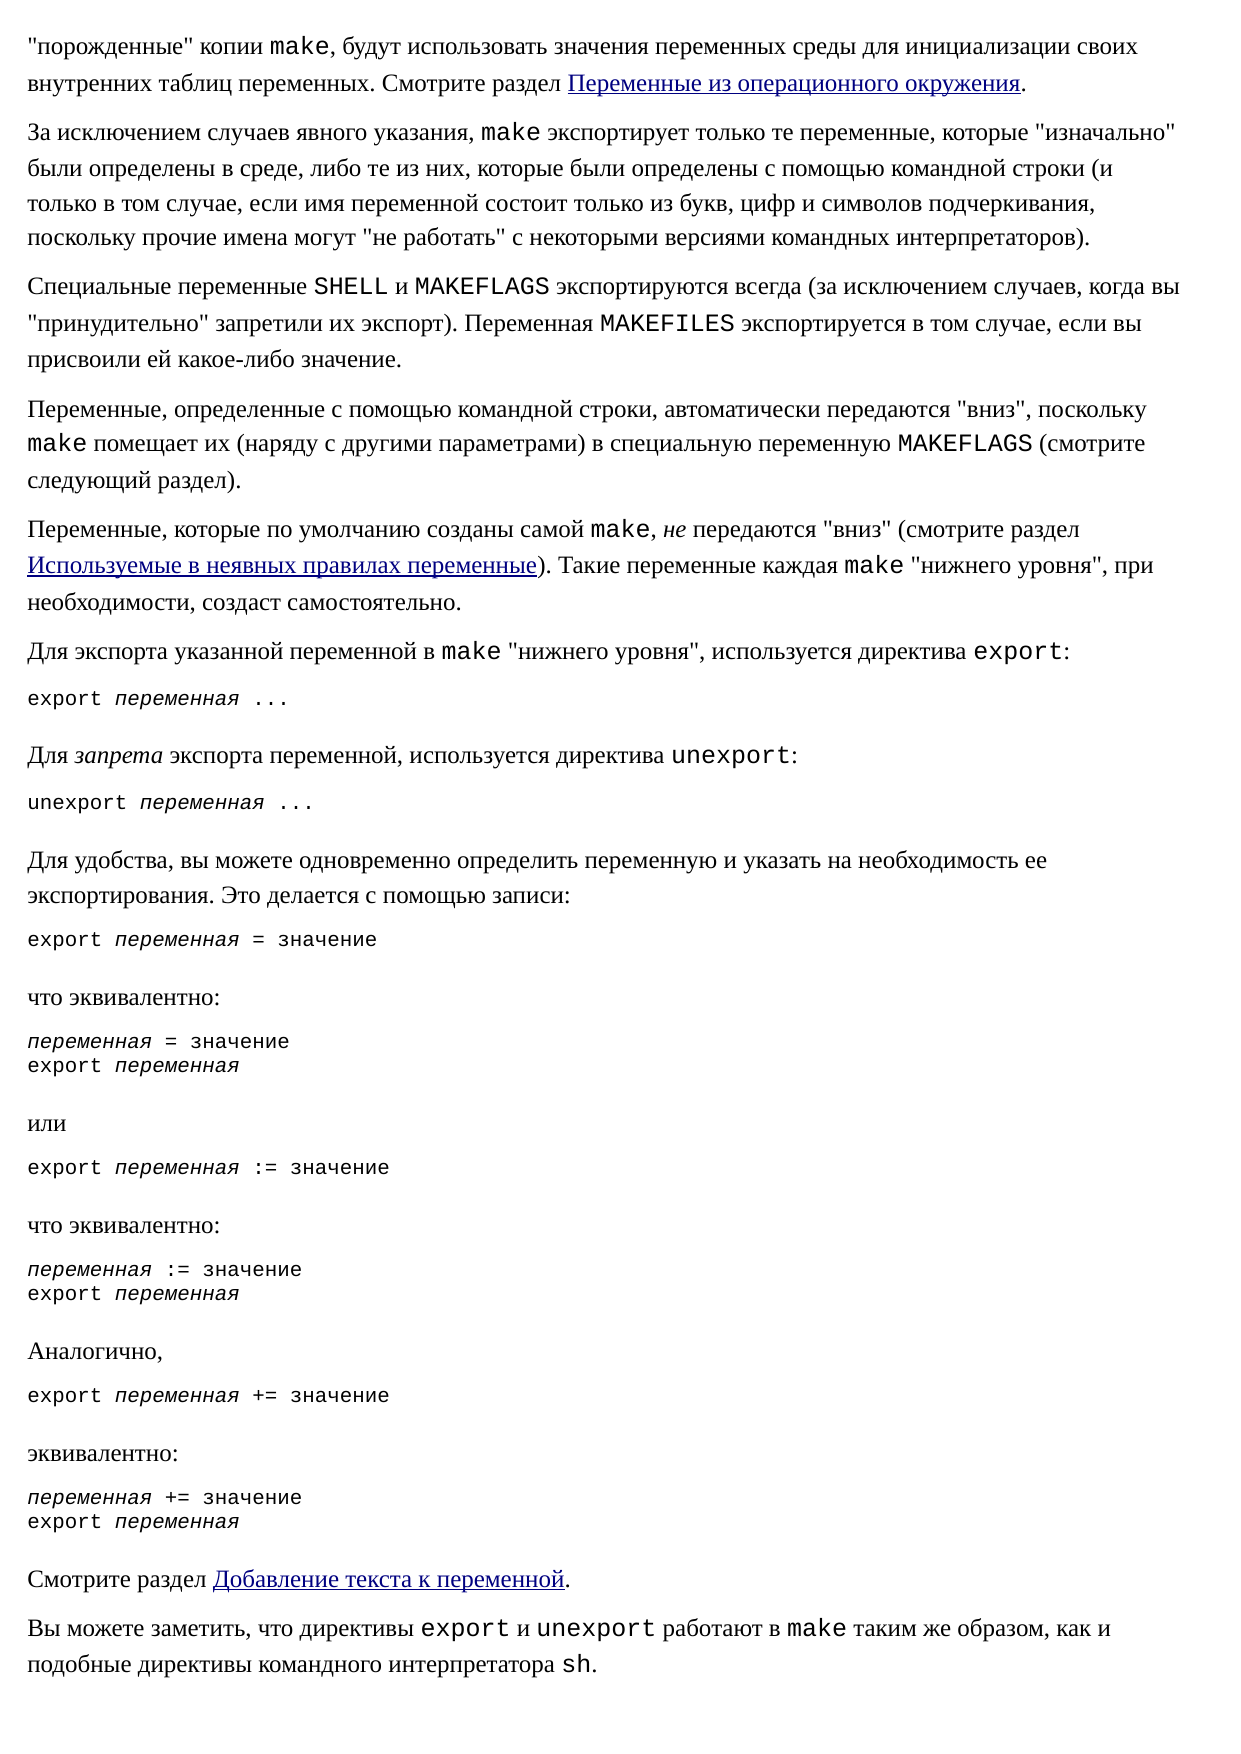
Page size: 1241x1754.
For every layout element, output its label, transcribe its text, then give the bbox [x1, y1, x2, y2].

text Для экспорта указанной переменной в make "нижнего уровня", используется директива export: [27, 636, 1185, 667]
text Вы можете заметить, что директивы export и unexport работают в make таким же образом, как и подобные директивы командного интерпретатора sh. [27, 1613, 1185, 1680]
text переменная := значение [27, 1259, 1185, 1283]
text Аналогично, [27, 1336, 1185, 1364]
text export переменная := значение [27, 1157, 1185, 1181]
text что эквивалентно: [27, 982, 1185, 1011]
text Для удобства, вы можете одновременно определить переменную и указать на необходимость ее экспортирования. Это делается с помощью записи: [27, 845, 1185, 908]
text export переменная += значение [27, 1385, 1185, 1408]
text переменная += значение [27, 1487, 1185, 1511]
text За исключением случаев явного указания, make экспортирует только те переменные, которые "изначально" были определены в среде, либо те из них, которые были определены с помощью командной строки (и только в том случае, если имя переменной состоит только из букв, цифр и символов подчеркивания, поскольку прочие имена могут "не работать" с некоторыми версиями командных интерпретаторов). [27, 117, 1185, 251]
text export переменная ... [27, 687, 1185, 711]
text Для запрета экспорта переменной, используется директива unexport: [27, 741, 1185, 771]
text export переменная [27, 1055, 1185, 1078]
text или [27, 1108, 1185, 1137]
text export переменная [27, 1283, 1185, 1306]
text что эквивалентно: [27, 1210, 1185, 1239]
text Специальные переменные SHELL и MAKEFLAGS экспортируются всегда (за исключением случаев, когда вы "принудительно" запретили их экспорт). Переменная MAKEFILES экспортируется в том случае, если вы присвоили ей какое-либо значение. [27, 271, 1185, 373]
text Смотрите раздел Добавление текста к переменной. [27, 1564, 1185, 1593]
text export переменная = значение [27, 929, 1185, 952]
text Переменные, определенные с помощью командной строки, автоматически передаются "вниз", поскольку make помещает их (наряду с другими параметрами) в специальную переменную MAKEFLAGS (смотрите следующий раздел). [27, 394, 1185, 493]
text export переменная [27, 1511, 1185, 1534]
text переменная = значение [27, 1031, 1185, 1055]
text "порожденные" копии make, будут использовать значения переменных среды для инициализации своих внутренних таблиц переменных. Смотрите раздел Переменные из операционного окружения. [27, 31, 1185, 97]
text Переменные, которые по умолчанию созданы самой make, не передаются "вниз" (смотрите раздел Используемые в неявных правилах переменные). Такие переменные каждая make "нижнего уровня", при необходимости, создаст самостоятельно. [27, 514, 1185, 616]
text эквивалентно: [27, 1438, 1185, 1467]
text unexport переменная ... [27, 792, 1185, 816]
